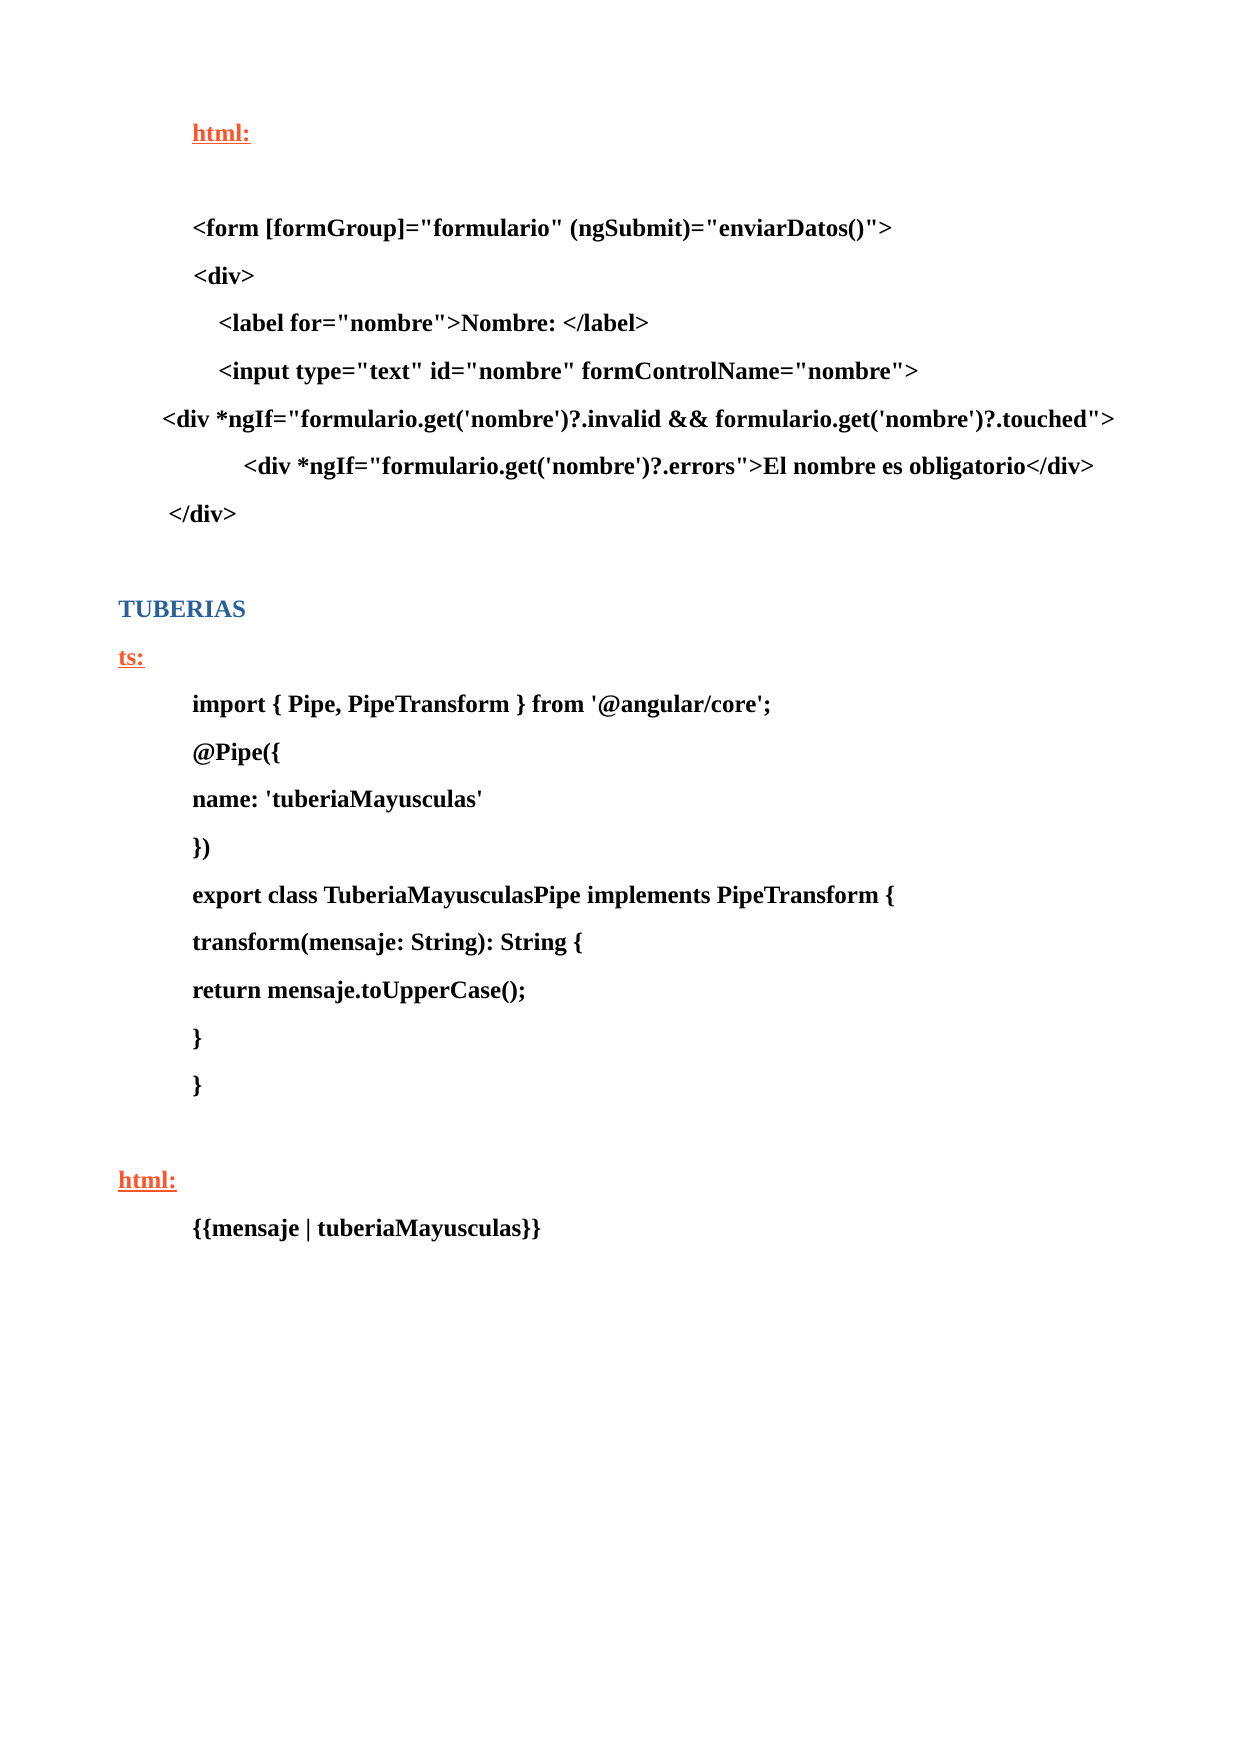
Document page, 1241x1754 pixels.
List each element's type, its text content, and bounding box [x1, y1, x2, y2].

text } [118, 1023, 1122, 1051]
text ts: [118, 642, 1122, 671]
text html: [118, 1165, 1122, 1194]
text <label for="nombre">Nombre: </label> [118, 308, 1122, 337]
text return mensaje.toUpperCase(); [118, 975, 1122, 1004]
text TUBERIAS [118, 594, 1122, 623]
text <input type="text" id="nombre" formControlName="nombre"> [118, 356, 1122, 385]
text transform(mensaje: String): String { [118, 927, 1122, 956]
text <div> [118, 261, 1122, 290]
text <div *ngIf="formulario.get('nombre')?.errors">El nombre es obligatorio</div> [118, 451, 1122, 480]
text <div *ngIf="formulario.get('nombre')?.invalid && formulario.get('nombre')?.touched"> [118, 404, 1122, 432]
text } [118, 1070, 1122, 1099]
text import { Pipe, PipeTransform } from '@angular/core'; [118, 689, 1122, 718]
text <form [formGroup]="formulario" (ngSubmit)="enviarDatos()"> [118, 213, 1122, 242]
text }) [118, 832, 1122, 861]
text html: [118, 118, 1122, 147]
text export class TuberiaMayusculasPipe implements PipeTransform { [118, 880, 1122, 908]
text name: 'tuberiaMayusculas' [118, 784, 1122, 813]
text </div> [118, 499, 1122, 528]
text @Pipe({ [118, 737, 1122, 766]
text {{mensaje | tuberiaMayusculas}} [118, 1213, 1122, 1242]
